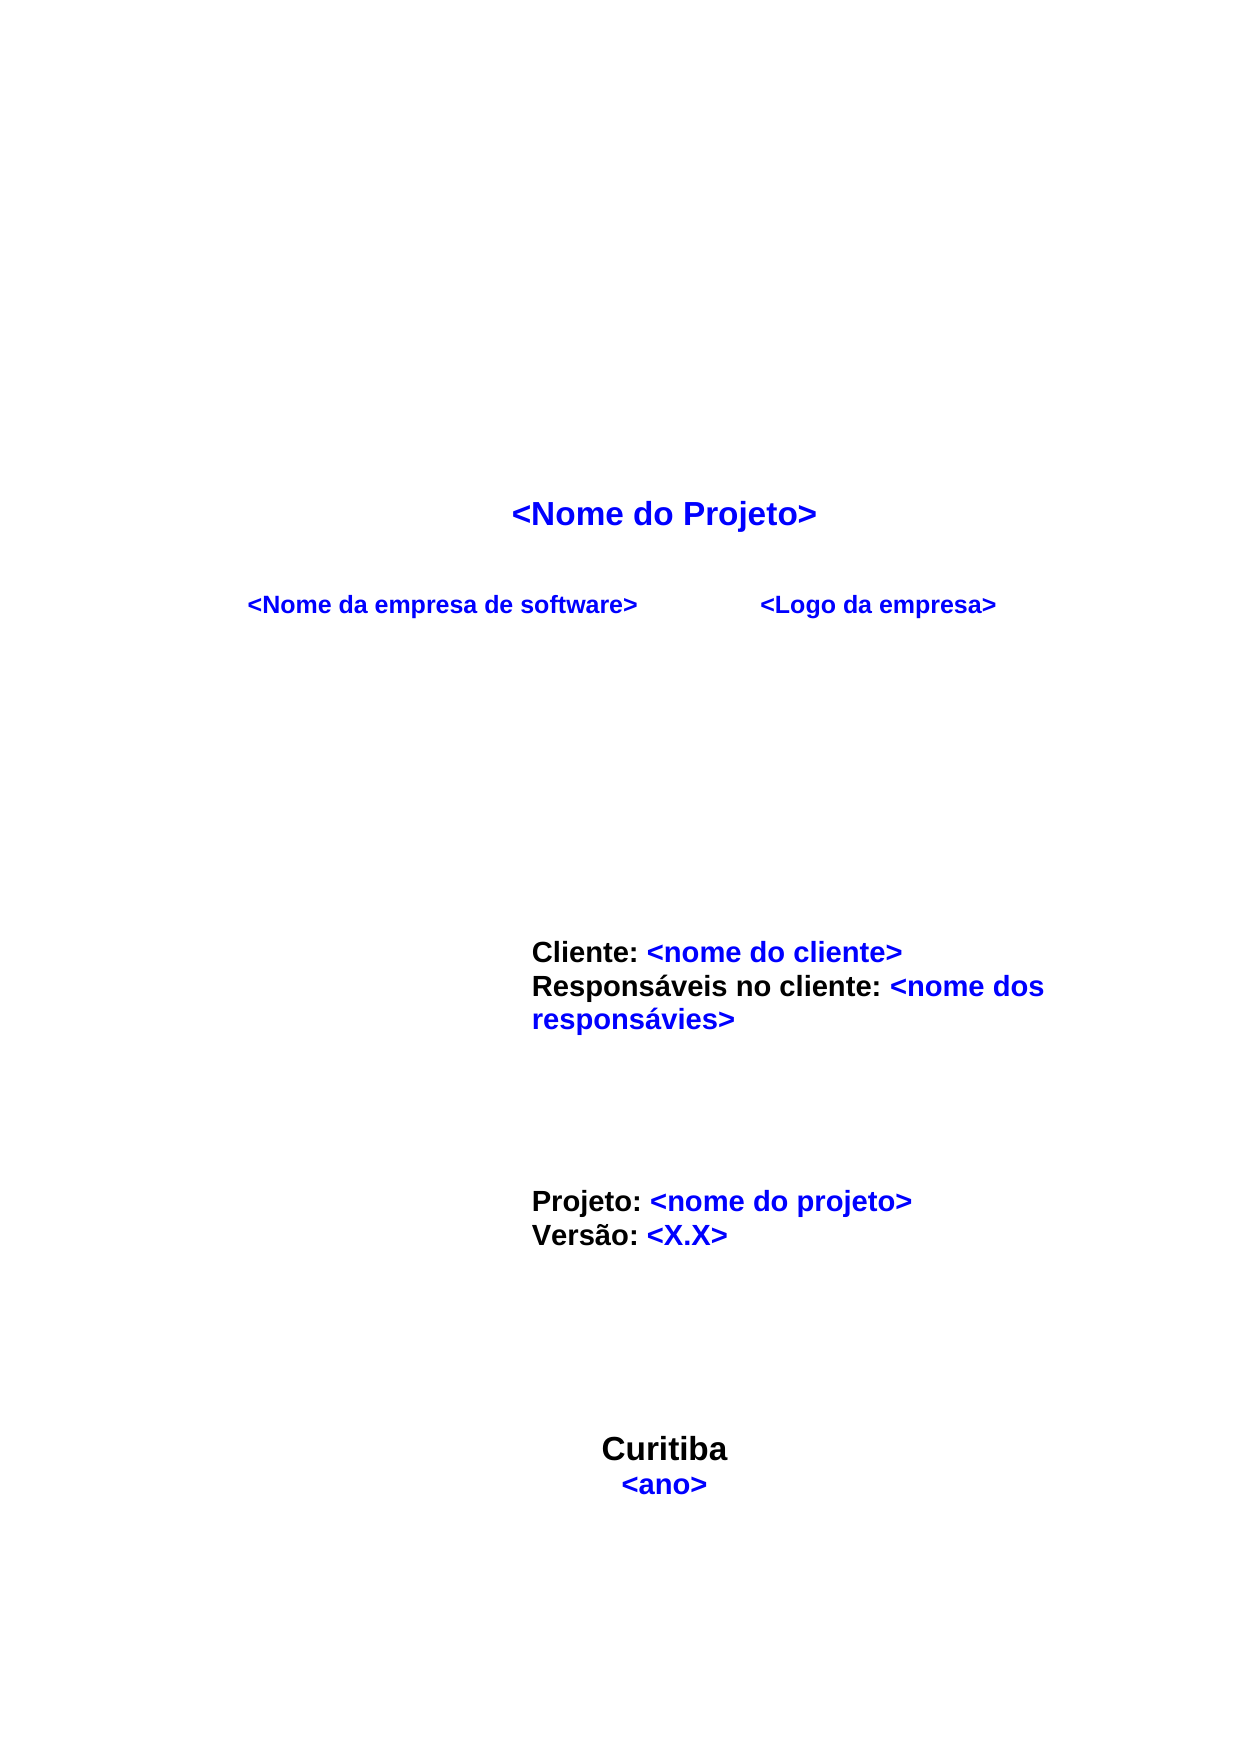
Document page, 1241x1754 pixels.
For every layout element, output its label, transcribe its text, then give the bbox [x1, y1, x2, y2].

text <ano> [236, 1467, 1092, 1501]
table_header <Logo da empresa> [660, 590, 1096, 619]
text Responsáveis no cliente: <nome dos responsávies> [532, 969, 1092, 1036]
text <Nome do Projeto> [236, 494, 1092, 533]
text Projeto: <nome do projeto> [532, 1184, 1092, 1218]
text Curitiba [236, 1429, 1092, 1467]
table_header <Nome da empresa de software> [225, 590, 660, 619]
text Cliente: <nome do cliente> [532, 935, 1092, 969]
text Versão: <X.X> [532, 1218, 1092, 1251]
